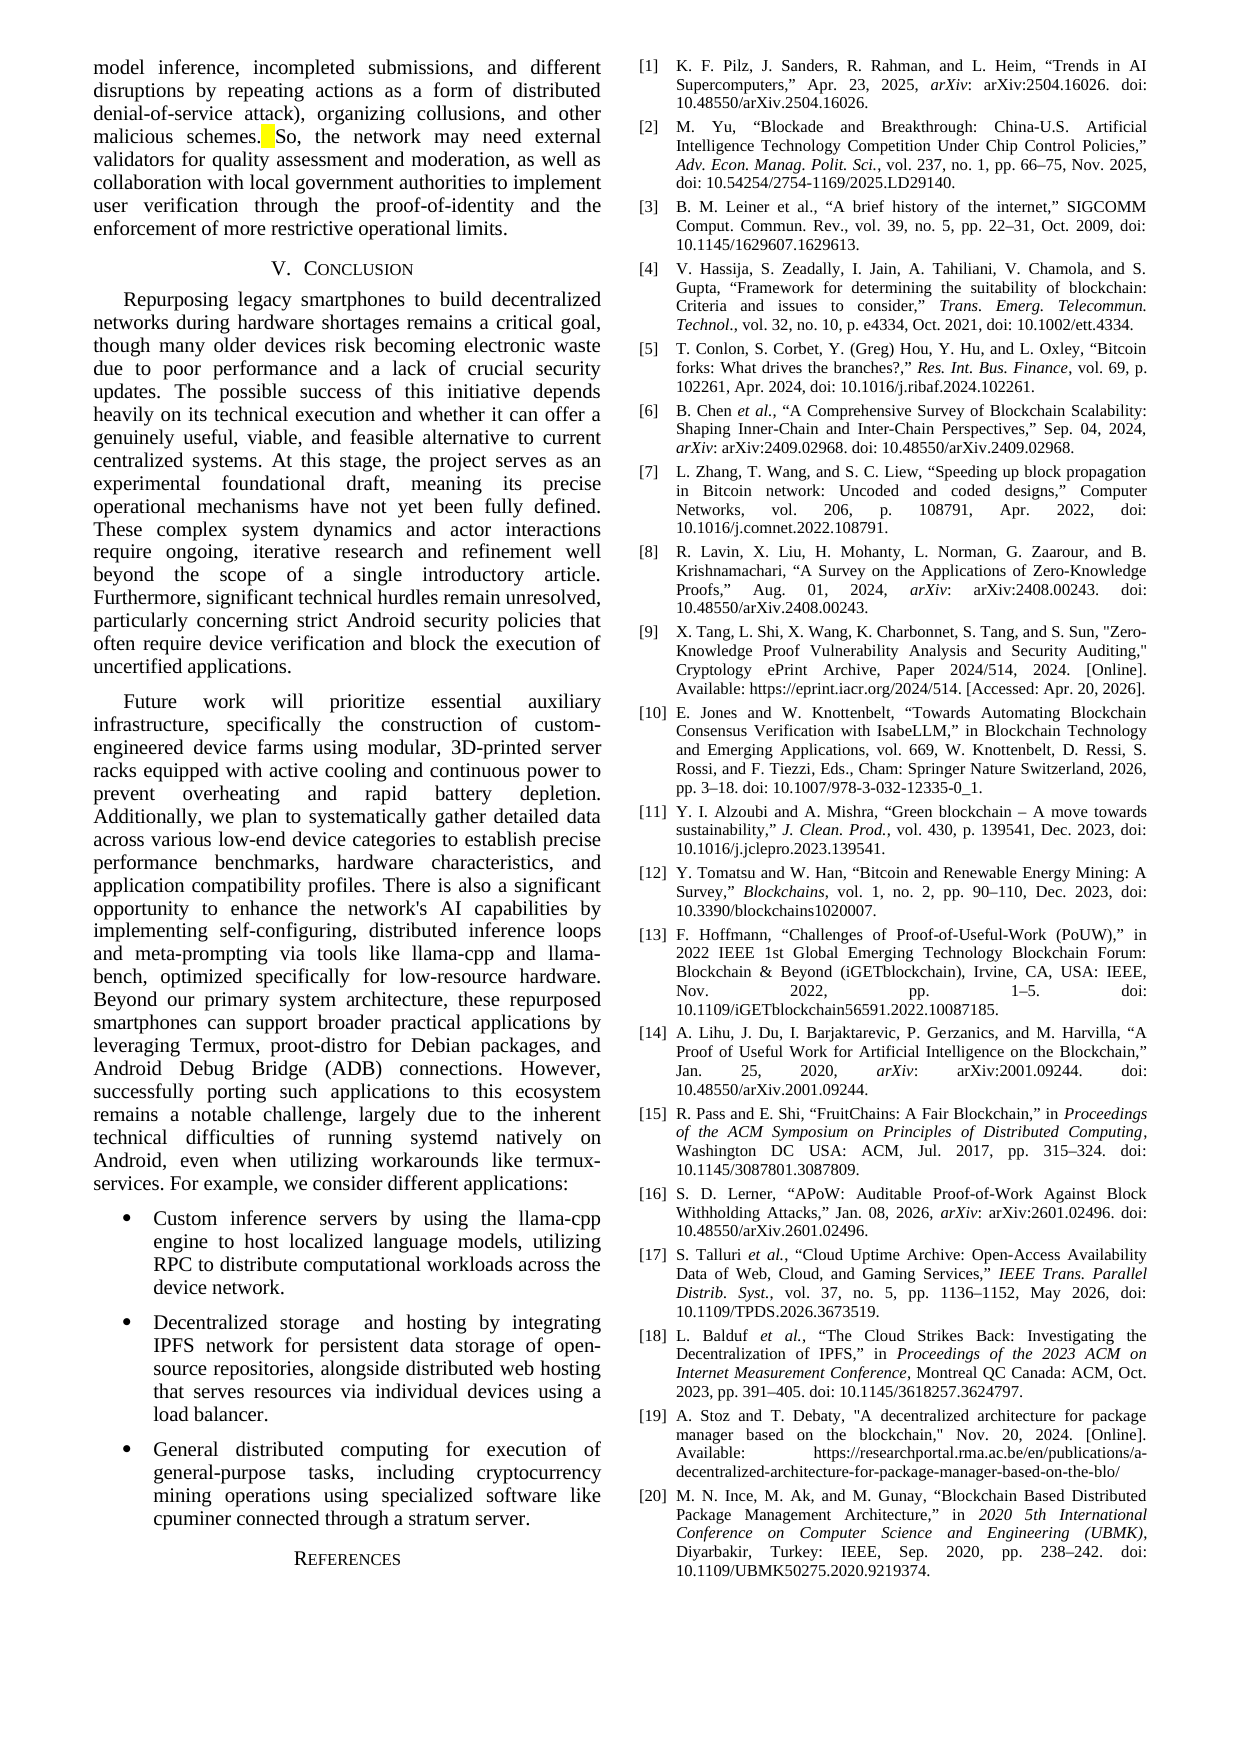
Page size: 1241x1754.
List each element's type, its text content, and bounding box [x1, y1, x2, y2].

list M. Yu, “Blockade and Breakthrough: China-U.S. Artificial Intelligence Technology Competition Under Chip Control Policies,” Adv. Econ. Manag. Polit. Sci., vol. 237, no. 1, pp. 66–75, Nov. 2025, doi: 10.54254/2754-1169/2025.LD29140. [639, 118, 1147, 193]
list X. Tang, L. Shi, X. Wang, K. Charbonnet, S. Tang, and S. Sun, "Zero-Knowledge Proof Vulnerability Analysis and Security Auditing," Cryptology ePrint Archive, Paper 2024/514, 2024. [Online]. Available: https://eprint.iacr.org/2024/514. [Accessed: Apr. 20, 2026]. [639, 623, 1147, 698]
subtitle Conclusion [93, 256, 601, 280]
list Y. I. Alzoubi and A. Mishra, “Green blockchain – A move towards sustainability,” J. Clean. Prod., vol. 430, p. 139541, Dec. 2023, doi: 10.1016/j.jclepro.2023.139541. [639, 802, 1147, 858]
list Custom inference servers by using the llama-cpp engine to host localized language models, utilizing RPC to distribute computational workloads across the device network. [123, 1207, 601, 1299]
subtitle References [93, 1546, 601, 1570]
list Y. Tomatsu and W. Han, “Bitcoin and Renewable Energy Mining: A Survey,” Blockchains, vol. 1, no. 2, pp. 90–110, Dec. 2023, doi: 10.3390/blockchains1020007. [639, 863, 1147, 920]
list Decentralized storage and hosting by integrating IPFS network for persistent data storage of open-source repositories, alongside distributed web hosting that serves resources via individual devices using a load balancer. [123, 1311, 601, 1426]
list General distributed computing for execution of general-purpose tasks, including cryptocurrency mining operations using specialized software like cpuminer connected through a stratum server. [123, 1438, 601, 1530]
list S. Talluri et al., “Cloud Uptime Archive: Open-Access Availability Data of Web, Cloud, and Gaming Services,” IEEE Trans. Parallel Distrib. Syst., vol. 37, no. 5, pp. 1136–1152, May 2026, doi: 10.1109/TPDS.2026.3673519. [639, 1246, 1147, 1321]
list M. N. Ince, M. Ak, and M. Gunay, “Blockchain Based Distributed Package Management Architecture,” in 2020 5th International Conference on Computer Science and Engineering (UBMK), Diyarbakir, Turkey: IEEE, Sep. 2020, pp. 238–242. doi: 10.1109/UBMK50275.2020.9219374. [639, 1486, 1147, 1580]
list L. Zhang, T. Wang, and S. C. Liew, “Speeding up block propagation in Bitcoin network: Uncoded and coded designs,” Computer Networks, vol. 206, p. 108791, Apr. 2022, doi: 10.1016/j.comnet.2022.108791. [639, 462, 1147, 537]
list E. Jones and W. Knottenbelt, “Towards Automating Blockchain Consensus Verification with IsabeLLM,” in Blockchain Technology and Emerging Applications, vol. 669, W. Knottenbelt, D. Ressi, S. Rossi, and F. Tiezzi, Eds., Cham: Springer Nature Switzerland, 2026, pp. 3–18. doi: 10.1007/978-3-032-12335-0_1. [639, 703, 1147, 797]
list V. Hassija, S. Zeadally, I. Jain, A. Tahiliani, V. Chamola, and S. Gupta, “Framework for determining the suitability of blockchain: Criteria and issues to consider,” Trans. Emerg. Telecommun. Technol., vol. 32, no. 10, p. e4334, Oct. 2021, doi: 10.1002/ett.4334. [639, 259, 1147, 334]
text Repurposing legacy smartphones to build decentralized networks during hardware shortages remains a critical goal, though many older devices risk becoming electronic waste due to poor performance and a lack of crucial security updates. The possible success of this initiative depends heavily on its technical execution and whether it can offer a genuinely useful, viable, and feasible alternative to current centralized systems. At this stage, the project serves as an experimental foundational draft, meaning its precise operational mechanisms have not yet been fully defined. These complex system dynamics and actor interactions require ongoing, iterative research and refinement well beyond the scope of a single introductory article. Furthermore, significant technical hurdles remain unresolved, particularly concerning strict Android security policies that often require device verification and block the execution of uncertified applications. [93, 288, 601, 678]
list R. Lavin, X. Liu, H. Mohanty, L. Norman, G. Zaarour, and B. Krishnamachari, “A Survey on the Applications of Zero-Knowledge Proofs,” Aug. 01, 2024, arXiv: arXiv:2408.00243. doi: 10.48550/arXiv.2408.00243. [639, 543, 1147, 618]
text Future work will prioritize essential auxiliary infrastructure, specifically the construction of custom-engineered device farms using modular, 3D-printed server racks equipped with active cooling and continuous power to prevent overheating and rapid battery depletion. Additionally, we plan to systematically gather detailed data across various low-end device categories to establish precise performance benchmarks, hardware characteristics, and application compatibility profiles. There is also a significant opportunity to enhance the network's AI capabilities by implementing self-configuring, distributed inference loops and meta-prompting via tools like llama-cpp and llama-bench, optimized specifically for low-resource hardware. Beyond our primary system architecture, these repurposed smartphones can support broader practical applications by leveraging Termux, proot-distro for Debian packages, and Android Debug Bridge (ADB) connections. However, successfully porting such applications to this ecosystem remains a notable challenge, largely due to the inherent technical difficulties of running systemd natively on Android, even when utilizing workarounds like termux-services. For example, we consider different applications: [93, 691, 601, 1194]
list A. Stoz and T. Debaty, "A decentralized architecture for package manager based on the blockchain," Nov. 20, 2024. [Online]. Available: https://researchportal.rma.ac.be/en/publications/a-decentralized-architecture-for-package-manager-based-on-the-blo/ [639, 1406, 1147, 1481]
list S. D. Lerner, “APoW: Auditable Proof-of-Work Against Block Withholding Attacks,” Jan. 08, 2026, arXiv: arXiv:2601.02496. doi: 10.48550/arXiv.2601.02496. [639, 1184, 1147, 1241]
list F. Hoffmann, “Challenges of Proof-of-Useful-Work (PoUW),” in 2022 IEEE 1st Global Emerging Technology Blockchain Forum: Blockchain & Beyond (iGETblockchain), Irvine, CA, USA: IEEE, Nov. 2022, pp. 1–5. doi: 10.1109/iGETblockchain56591.2022.10087185. [639, 925, 1147, 1019]
list B. M. Leiner et al., “A brief history of the internet,” SIGCOMM Comput. Commun. Rev., vol. 39, no. 5, pp. 22–31, Oct. 2009, doi: 10.1145/1629607.1629613. [639, 198, 1147, 254]
list B. Chen et al., “A Comprehensive Survey of Blockchain Scalability: Shaping Inner-Chain and Inter-Chain Perspectives,” Sep. 04, 2024, arXiv: arXiv:2409.02968. doi: 10.48550/arXiv.2409.02968. [639, 401, 1147, 457]
list T. Conlon, S. Corbet, Y. (Greg) Hou, Y. Hu, and L. Oxley, “Bitcoin forks: What drives the branches?,” Res. Int. Bus. Finance, vol. 69, p. 102261, Apr. 2024, doi: 10.1016/j.ribaf.2024.102261. [639, 339, 1147, 396]
list L. Balduf et al., “The Cloud Strikes Back: Investigating the Decentralization of IPFS,” in Proceedings of the 2023 ACM on Internet Measurement Conference, Montreal QC Canada: ACM, Oct. 2023, pp. 391–405. doi: 10.1145/3618257.3624797. [639, 1326, 1147, 1401]
list R. Pass and E. Shi, “FruitChains: A Fair Blockchain,” in Proceedings of the ACM Symposium on Principles of Distributed Computing, Washington DC USA: ACM, Jul. 2017, pp. 315–324. doi: 10.1145/3087801.3087809. [639, 1104, 1147, 1179]
list A. Lihu, J. Du, I. Barjaktarevic, P. Gerzanics, and M. Harvilla, “A Proof of Useful Work for Artificial Intelligence on the Blockchain,” Jan. 25, 2020, arXiv: arXiv:2001.09244. doi: 10.48550/arXiv.2001.09244. [639, 1024, 1147, 1099]
text model inference, incompleted submissions, and different disruptions by repeating actions as a form of distributed denial-of-service attack), organizing collusions, and other malicious schemes. So, the network may need external validators for quality assessment and moderation, as well as collaboration with local government authorities to implement user verification through the proof-of-identity and the enforcement of more restrictive operational limits. [93, 56, 601, 239]
list K. F. Pilz, J. Sanders, R. Rahman, and L. Heim, “Trends in AI Supercomputers,” Apr. 23, 2025, arXiv: arXiv:2504.16026. doi: 10.48550/arXiv.2504.16026. [639, 56, 1147, 112]
